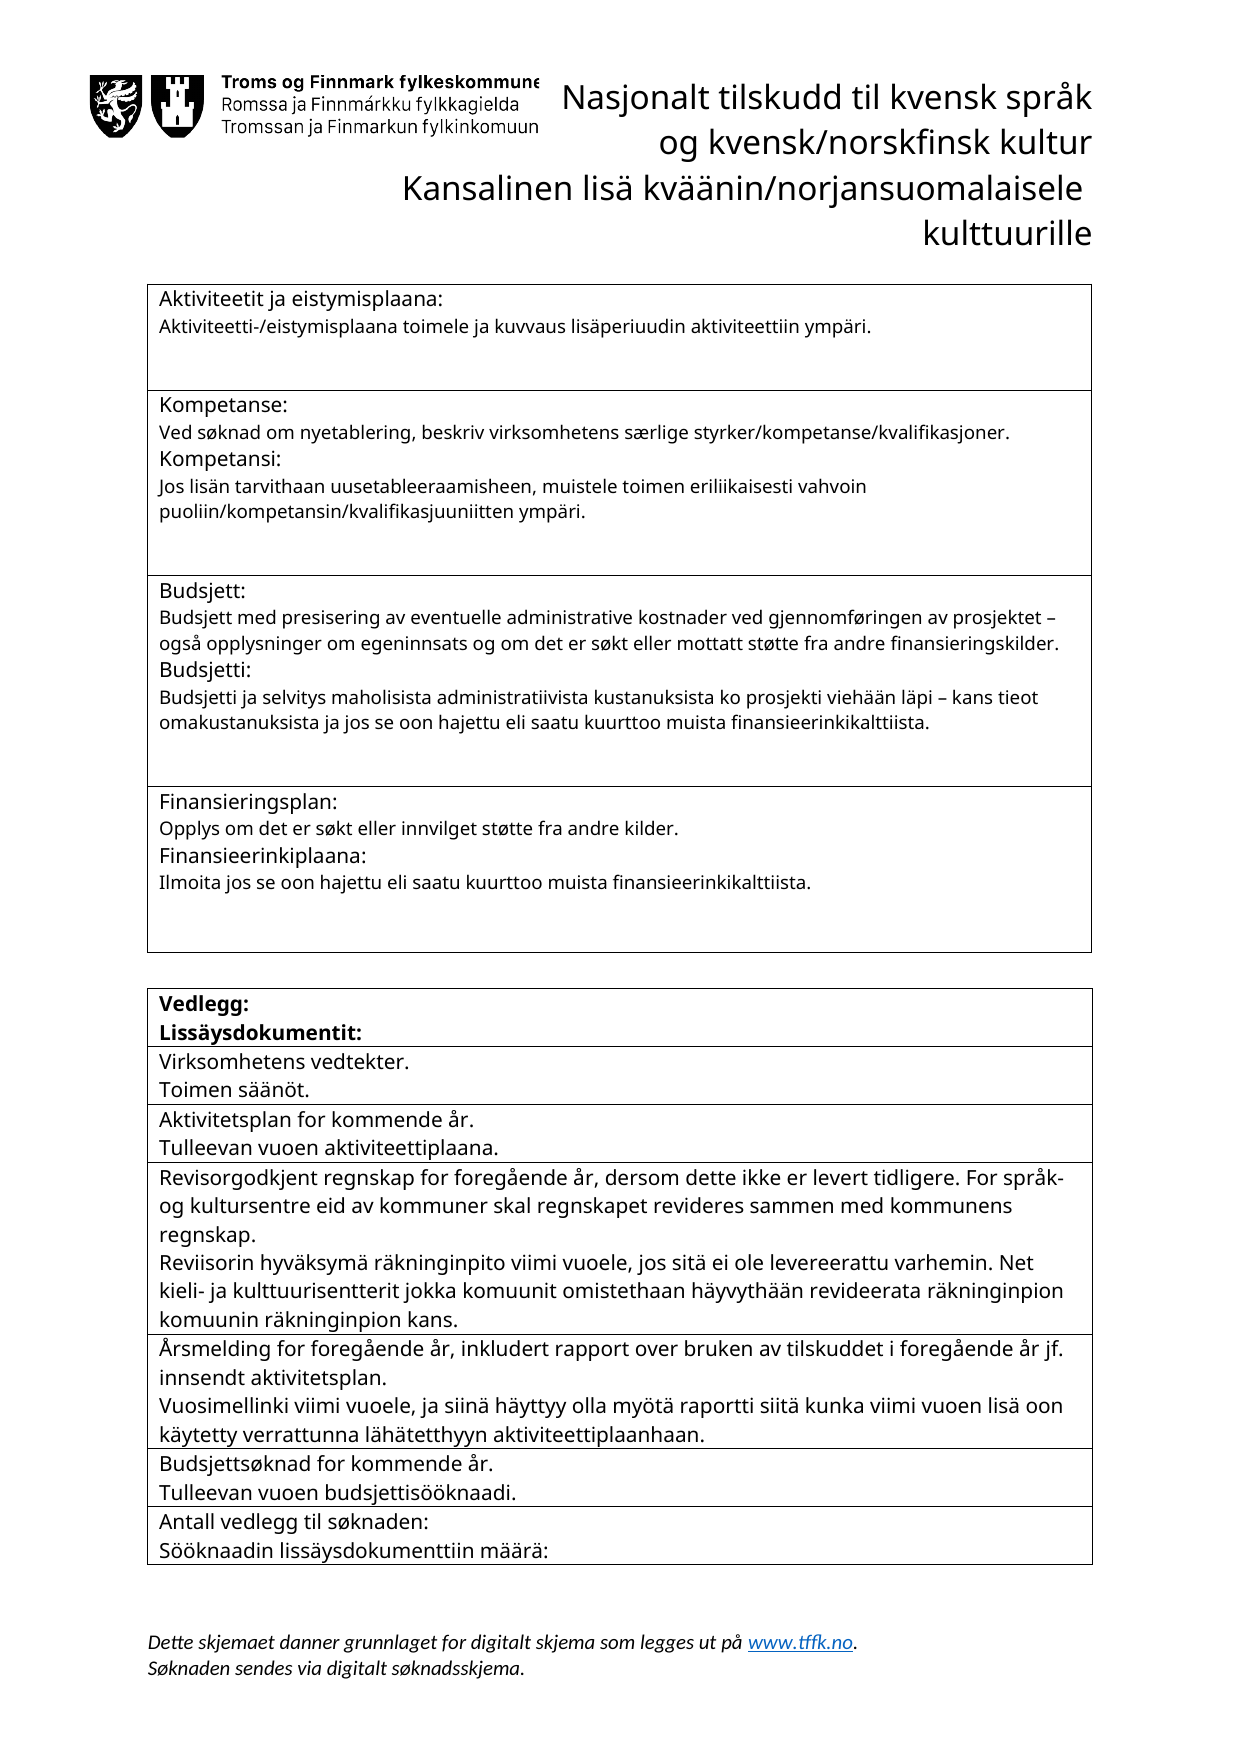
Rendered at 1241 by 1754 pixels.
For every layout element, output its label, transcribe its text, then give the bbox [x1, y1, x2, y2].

table_cell Aktiviteetit ja eistymisplaana: Aktiviteetti-/eistymisplaana toimele ja kuvvaus lisäperiuudin aktiviteettiin ympäri. [148, 285, 1091, 389]
table_cell Revisorgodkjent regnskap for foregående år, dersom dette ikke er levert tidligere. For språk- og kultursentre eid av kommuner skal regnskapet revideres sammen med kommunens regnskap. Reviisorin hyväksymä räkninginpito viimi vuoele, jos sitä ei ole levereerattu varhemin. Net kieli- ja kulttuurisentterit jokka komuunit omistethaan häyvythään revideerata räkninginpion komuunin räkninginpion kans. [148, 1163, 1092, 1333]
table_cell Finansieringsplan: Opplys om det er søkt eller innvilget støtte fra andre kilder. Finansieerinkiplaana: Ilmoita jos se oon hajettu eli saatu kuurttoo muista finansieerinkikalttiista. [148, 787, 1091, 952]
table_cell Budsjettsøknad for kommende år. Tulleevan vuoen budsjettisööknaadi. [148, 1449, 1092, 1506]
table_cell Budsjett: Budsjett med presisering av eventuelle administrative kostnader ved gjennomføringen av prosjektet – også opplysninger om egeninnsats og om det er søkt eller mottatt støtte fra andre finansieringskilder. Budsjetti: Budsjetti ja selvitys maholisista administratiivista kustanuksista ko prosjekti viehään läpi – kans tieot omakustanuksista ja jos se oon hajettu eli saatu kuurttoo muista finansieerinkikalttiista. [148, 576, 1091, 786]
table_cell Antall vedlegg til søknaden: Sööknaadin lissäysdokumenttiin määrä: [148, 1507, 1092, 1564]
table_header Vedlegg: Lissäysdokumentit: [148, 989, 1092, 1046]
table_cell Årsmelding for foregående år, inkludert rapport over bruken av tilskuddet i foregående år jf. innsendt aktivitetsplan. Vuosimellinki viimi vuoele, ja siinä häyttyy olla myötä raportti siitä kunka viimi vuoen lisä oon käytetty verrattunna lähätetthyyn aktiviteettiplaanhaan. [148, 1335, 1092, 1448]
table_cell Kompetanse: Ved søknad om nyetablering, beskriv virksomhetens særlige styrker/kompetanse/kvalifikasjoner. Kompetansi: Jos lisän tarvithaan uusetableeraamisheen, muistele toimen eriliikaisesti vahvoin puoliin/kompetansin/kvalifikasjuuniitten ympäri. [148, 391, 1091, 575]
table_cell Aktivitetsplan for kommende år. Tulleevan vuoen aktiviteettiplaana. [148, 1105, 1092, 1162]
table_cell Virksomhetens vedtekter. Toimen säänöt. [148, 1047, 1092, 1104]
picture [101, 75, 543, 142]
